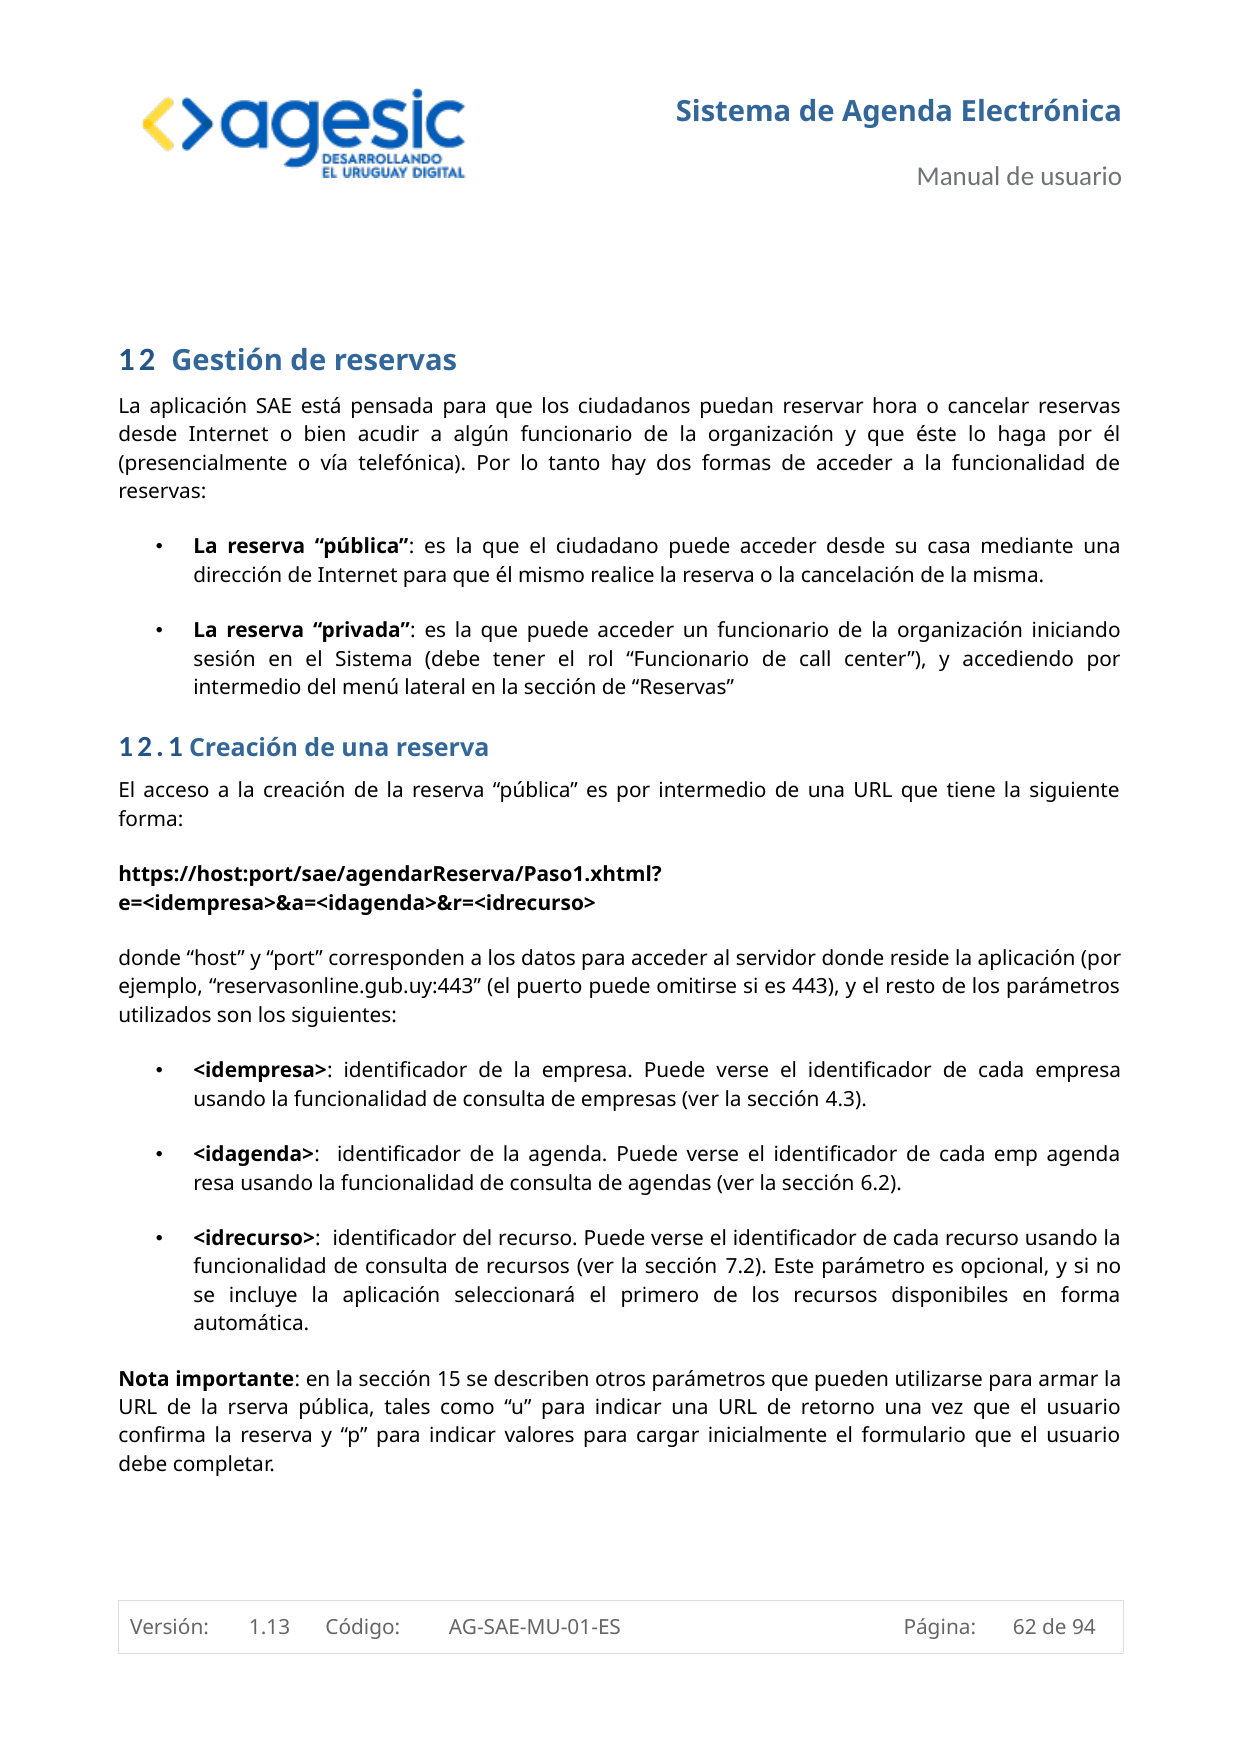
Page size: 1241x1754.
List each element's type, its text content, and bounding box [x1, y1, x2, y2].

subtitle Creación de una reserva [118, 728, 1122, 763]
text https://host:port/sae/agendarReserva/Paso1.xhtml?e=<idempresa>&a=<idagenda>&r=<idrecurso> [118, 859, 1122, 916]
picture [142, 88, 466, 178]
list <idrecurso>: identificador del recurso. Puede verse el identificador de cada recurso usando la funcionalidad de consulta de recursos (ver la sección 7.2). Este parámetro es opcional, y si no se incluye la aplicación seleccionará el primero de los recursos disponibiles en forma automática. [156, 1223, 1122, 1337]
text Nota importante: en la sección 15 se describen otros parámetros que pueden utilizarse para armar la URL de la rserva pública, tales como “u” para indicar una URL de retorno una vez que el usuario confirma la reserva y “p” para indicar valores para cargar inicialmente el formulario que el usuario debe completar. [118, 1364, 1122, 1477]
text donde “host” y “port” corresponden a los datos para acceder al servidor donde reside la aplicación (por ejemplo, “reservasonline.gub.uy:443” (el puerto puede omitirse si es 443), y el resto de los parámetros utilizados son los siguientes: [118, 943, 1122, 1028]
subtitle Gestión de reservas [118, 339, 1122, 379]
list <idempresa>: identificador de la empresa. Puede verse el identificador de cada empresa usando la funcionalidad de consulta de empresas (ver la sección 4.3). [156, 1055, 1122, 1112]
list <idagenda>: identificador de la agenda. Puede verse el identificador de cada emp agenda resa usando la funcionalidad de consulta de agendas (ver la sección 6.2). [156, 1139, 1122, 1196]
list La reserva “privada”: es la que puede acceder un funcionario de la organización iniciando sesión en el Sistema (debe tener el rol “Funcionario de call center”), y accediendo por intermedio del menú lateral en la sección de “Reservas” [156, 615, 1122, 701]
text El acceso a la creación de la reserva “pública” es por intermedio de una URL que tiene la siguiente forma: [118, 775, 1122, 832]
list La reserva “pública”: es la que el ciudadano puede acceder desde su casa mediante una dirección de Internet para que él mismo realice la reserva o la cancelación de la misma. [156, 532, 1122, 588]
text La aplicación SAE está pensada para que los ciudadanos puedan reservar hora o cancelar reservas desde Internet o bien acudir a algún funcionario de la organización y que éste lo haga por él (presencialmente o vía telefónica). Por lo tanto hay dos formas de acceder a la funcionalidad de reservas: [118, 391, 1122, 504]
